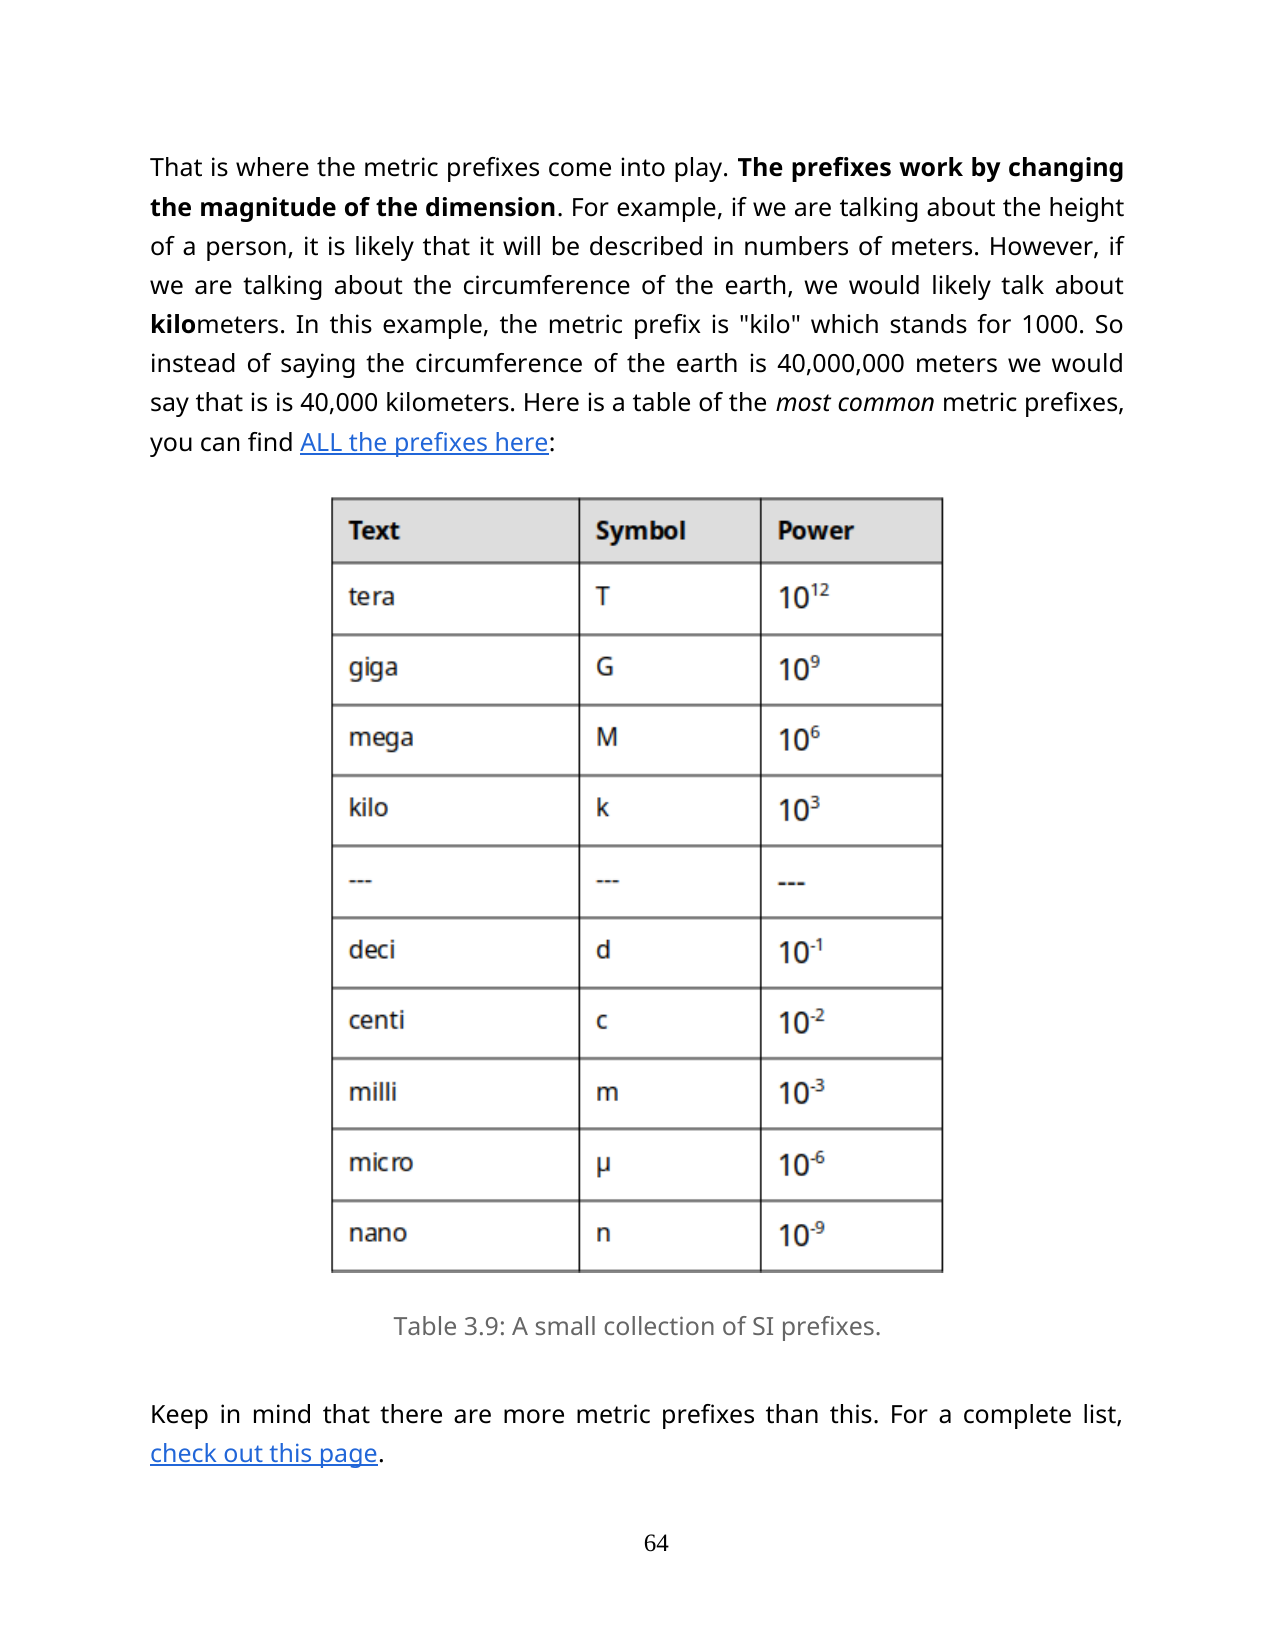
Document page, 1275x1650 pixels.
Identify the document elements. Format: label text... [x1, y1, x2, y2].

text Keep in mind that there are more metric prefixes than this. For a complete list, check out this page. [150, 1396, 1125, 1469]
text That is where the metric prefixes come into play. The prefixes work by changing the magnitude of the dimension. For example, if we are talking about the height of a person, it is likely that it will be described in numbers of meters. However, if we are talking about the circumference of the earth, we would likely talk about kilometers. In this example, the metric prefix is "kilo" which stands for 1000. So instead of saying the circumference of the earth is 40,000,000 meters we would say that is is 40,000 kilometers. Here is a table of the most common metric prefixes, you can find ALL the prefixes here: [150, 150, 1125, 458]
picture [330, 496, 945, 1273]
text Table 3.9: A small collection of SI prefixes. [150, 1308, 1125, 1342]
